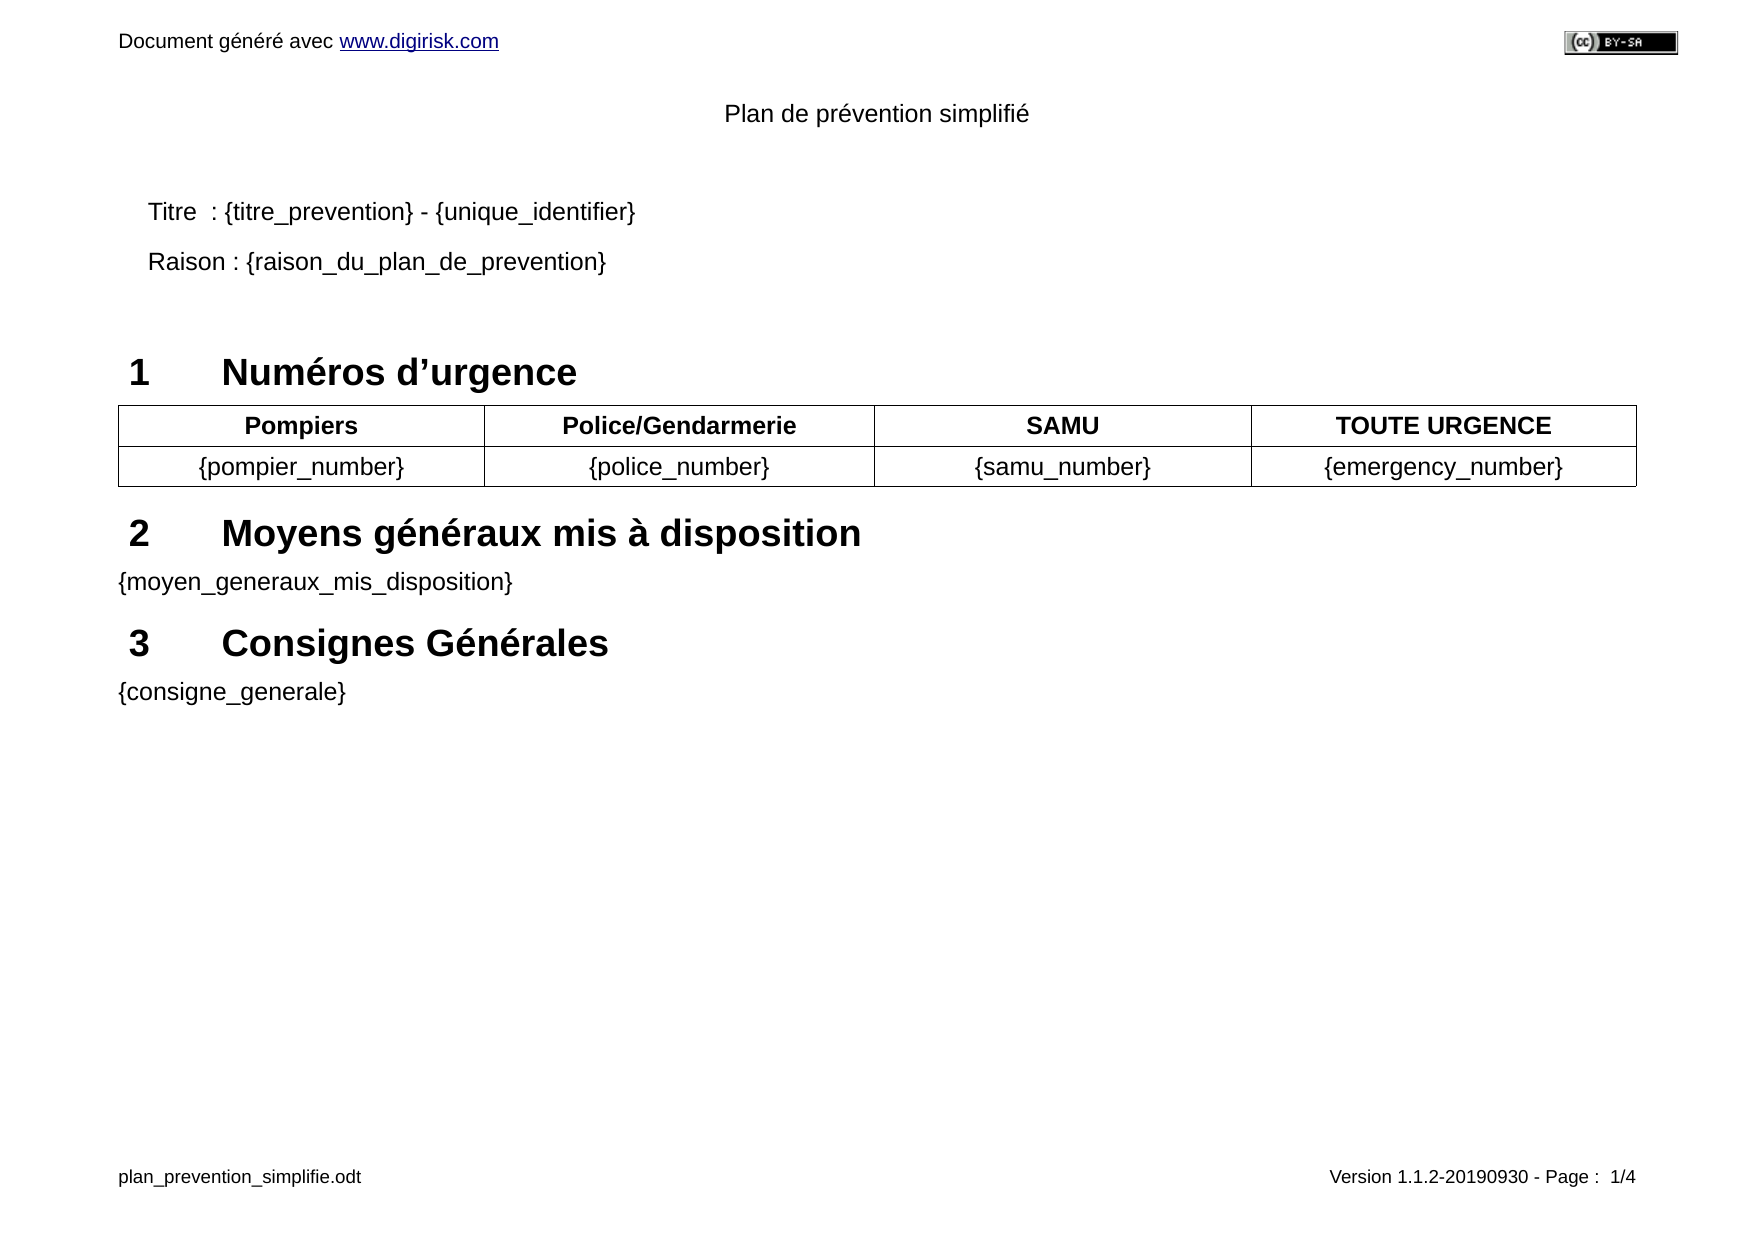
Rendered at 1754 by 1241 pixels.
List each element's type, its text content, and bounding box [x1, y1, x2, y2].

text {consigne_generale} [118, 677, 1636, 706]
table_cell {police_number} [485, 447, 874, 486]
table_header SAMU [875, 406, 1251, 446]
picture [1564, 31, 1679, 55]
subtitle Consignes Générales [118, 621, 1636, 665]
table_cell {pompier_number} [119, 447, 484, 486]
subtitle Numéros d’urgence [118, 349, 1636, 393]
subtitle Moyens généraux mis à disposition [118, 511, 1636, 555]
list Titre : {titre_prevention} - {unique_identifier} [118, 197, 1636, 226]
table_header Pompiers [119, 406, 484, 446]
table_header TOUTE URGENCE [1252, 406, 1636, 446]
list Raison : {raison_du_plan_de_prevention} [118, 246, 1636, 275]
table_cell {samu_number} [875, 447, 1251, 486]
table_cell {emergency_number} [1252, 447, 1636, 486]
text {moyen_generaux_mis_disposition} [118, 567, 1636, 596]
text Plan de prévention simplifié [118, 99, 1636, 128]
table_header Police/Gendarmerie [485, 406, 874, 446]
